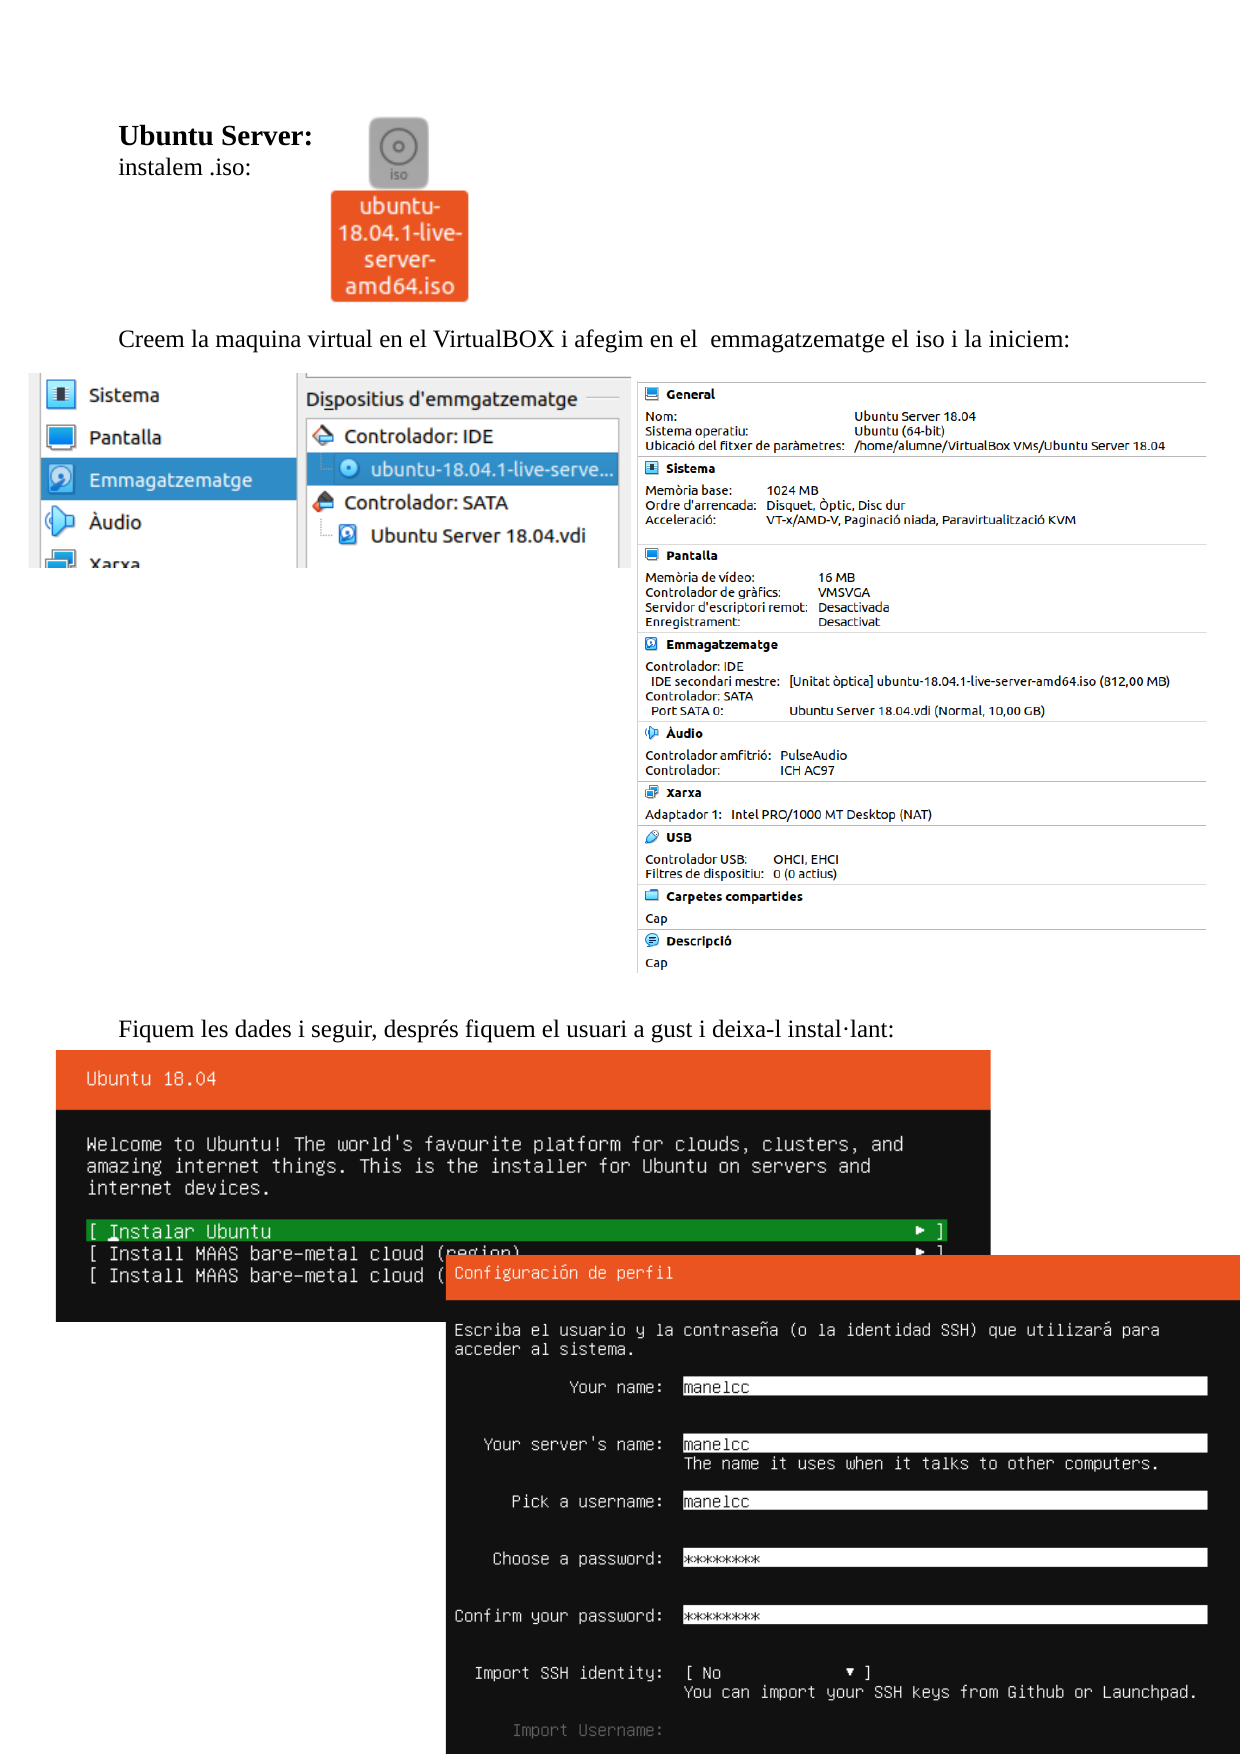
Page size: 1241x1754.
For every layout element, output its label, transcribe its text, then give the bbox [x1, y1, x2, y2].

text [478, 152, 1122, 180]
text instalem .iso: [118, 152, 325, 180]
text Creem la maquina virtual en el VirtualBOX i afegim en el emmagatzematge el iso i la iniciem: [118, 324, 1122, 353]
text [478, 118, 1122, 152]
picture [28, 373, 632, 568]
text Ubuntu Server: [118, 118, 325, 152]
picture [325, 114, 478, 310]
picture [55, 1050, 1240, 1754]
text Fiquem les dades i seguir, després fiquem el usuari a gust i deixa-l instal·lant: [118, 1014, 1122, 1043]
picture [637, 381, 1207, 973]
